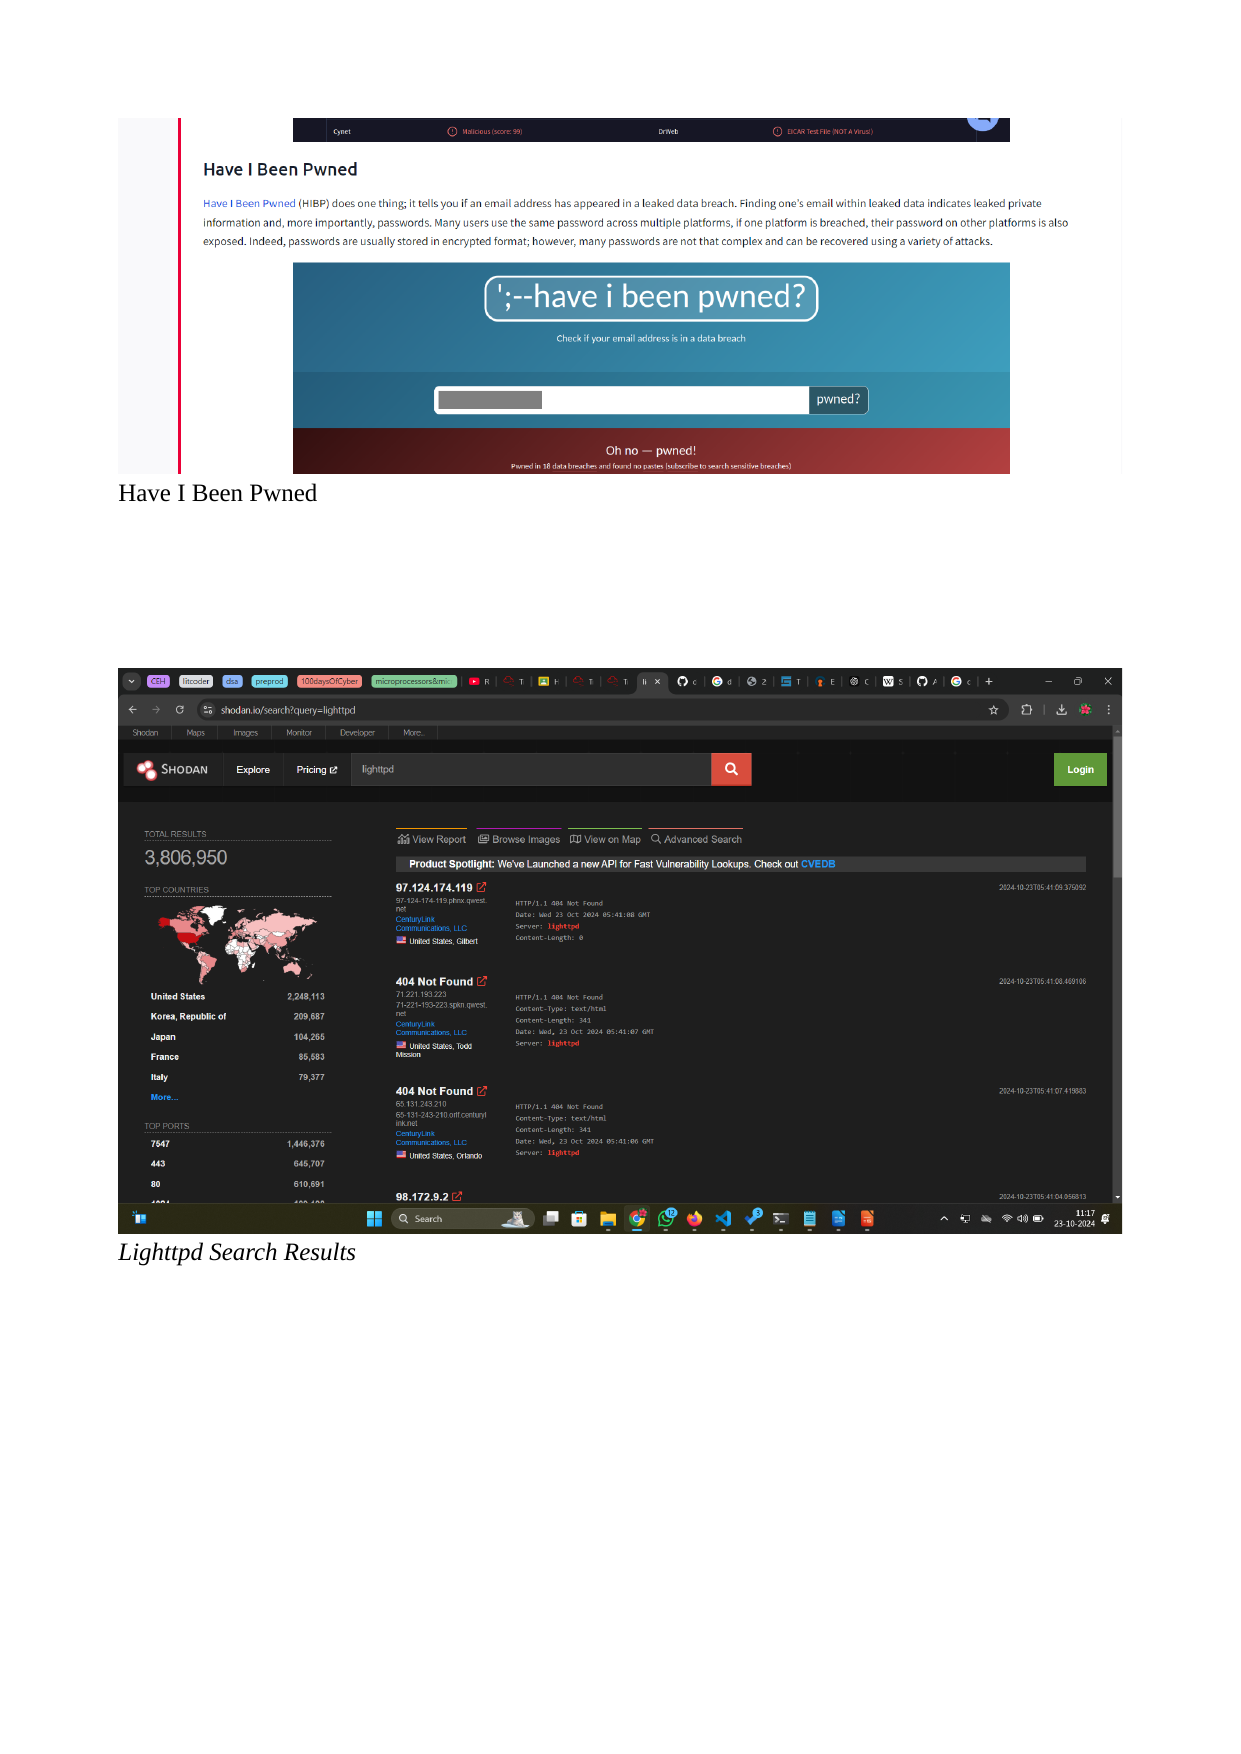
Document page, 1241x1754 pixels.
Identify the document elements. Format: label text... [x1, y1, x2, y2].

text Lighttpd Search Results [118, 1234, 1122, 1266]
picture [118, 668, 1123, 1234]
picture [118, 118, 1123, 474]
text Have I Been Pwned [118, 474, 1122, 507]
